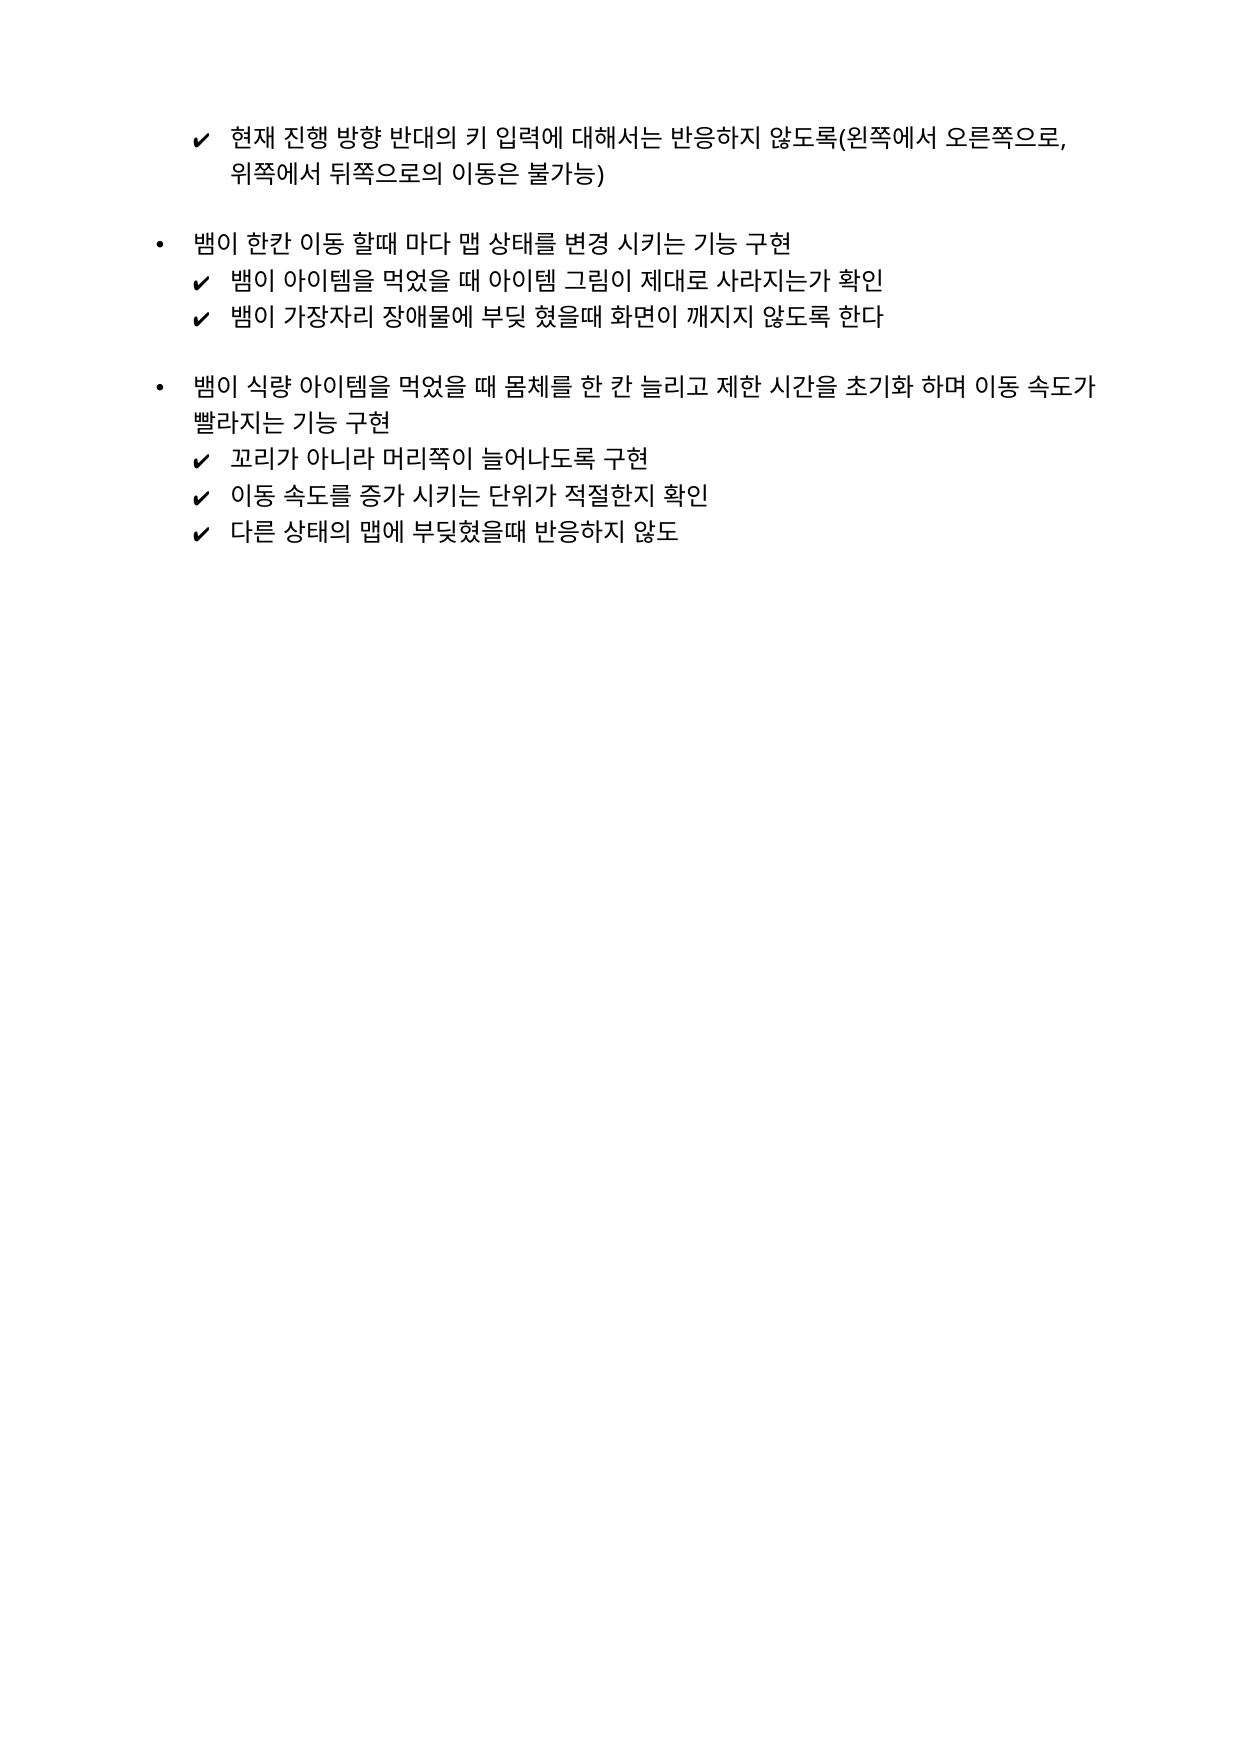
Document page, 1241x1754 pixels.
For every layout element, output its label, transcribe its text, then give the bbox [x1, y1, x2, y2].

list 뱀이 아이템을 먹었을 때 아이템 그림이 제대로 사라지는가 확인 [193, 261, 1122, 297]
list 현재 진행 방향 반대의 키 입력에 대해서는 반응하지 않도록(왼쪽에서 오른쪽으로, 위쪽에서 뒤쪽으로의 이동은 불가능) [193, 118, 1122, 191]
list 뱀이 식량 아이템을 먹었을 때 몸체를 한 칸 늘리고 제한 시간을 초기화 하며 이동 속도가 빨라지는 기능 구현 [156, 367, 1122, 440]
list 꼬리가 아니라 머리쪽이 늘어나도록 구현 [193, 440, 1122, 476]
list 뱀이 가장자리 장애물에 부딪 혔을때 화면이 깨지지 않도록 한다 [193, 297, 1122, 333]
list 다른 상태의 맵에 부딪혔을때 반응하지 않도 [193, 512, 1122, 549]
list 뱀이 한칸 이동 할때 마다 맵 상태를 변경 시키는 기능 구현 [156, 225, 1122, 261]
list 이동 속도를 증가 시키는 단위가 적절한지 확인 [193, 476, 1122, 512]
